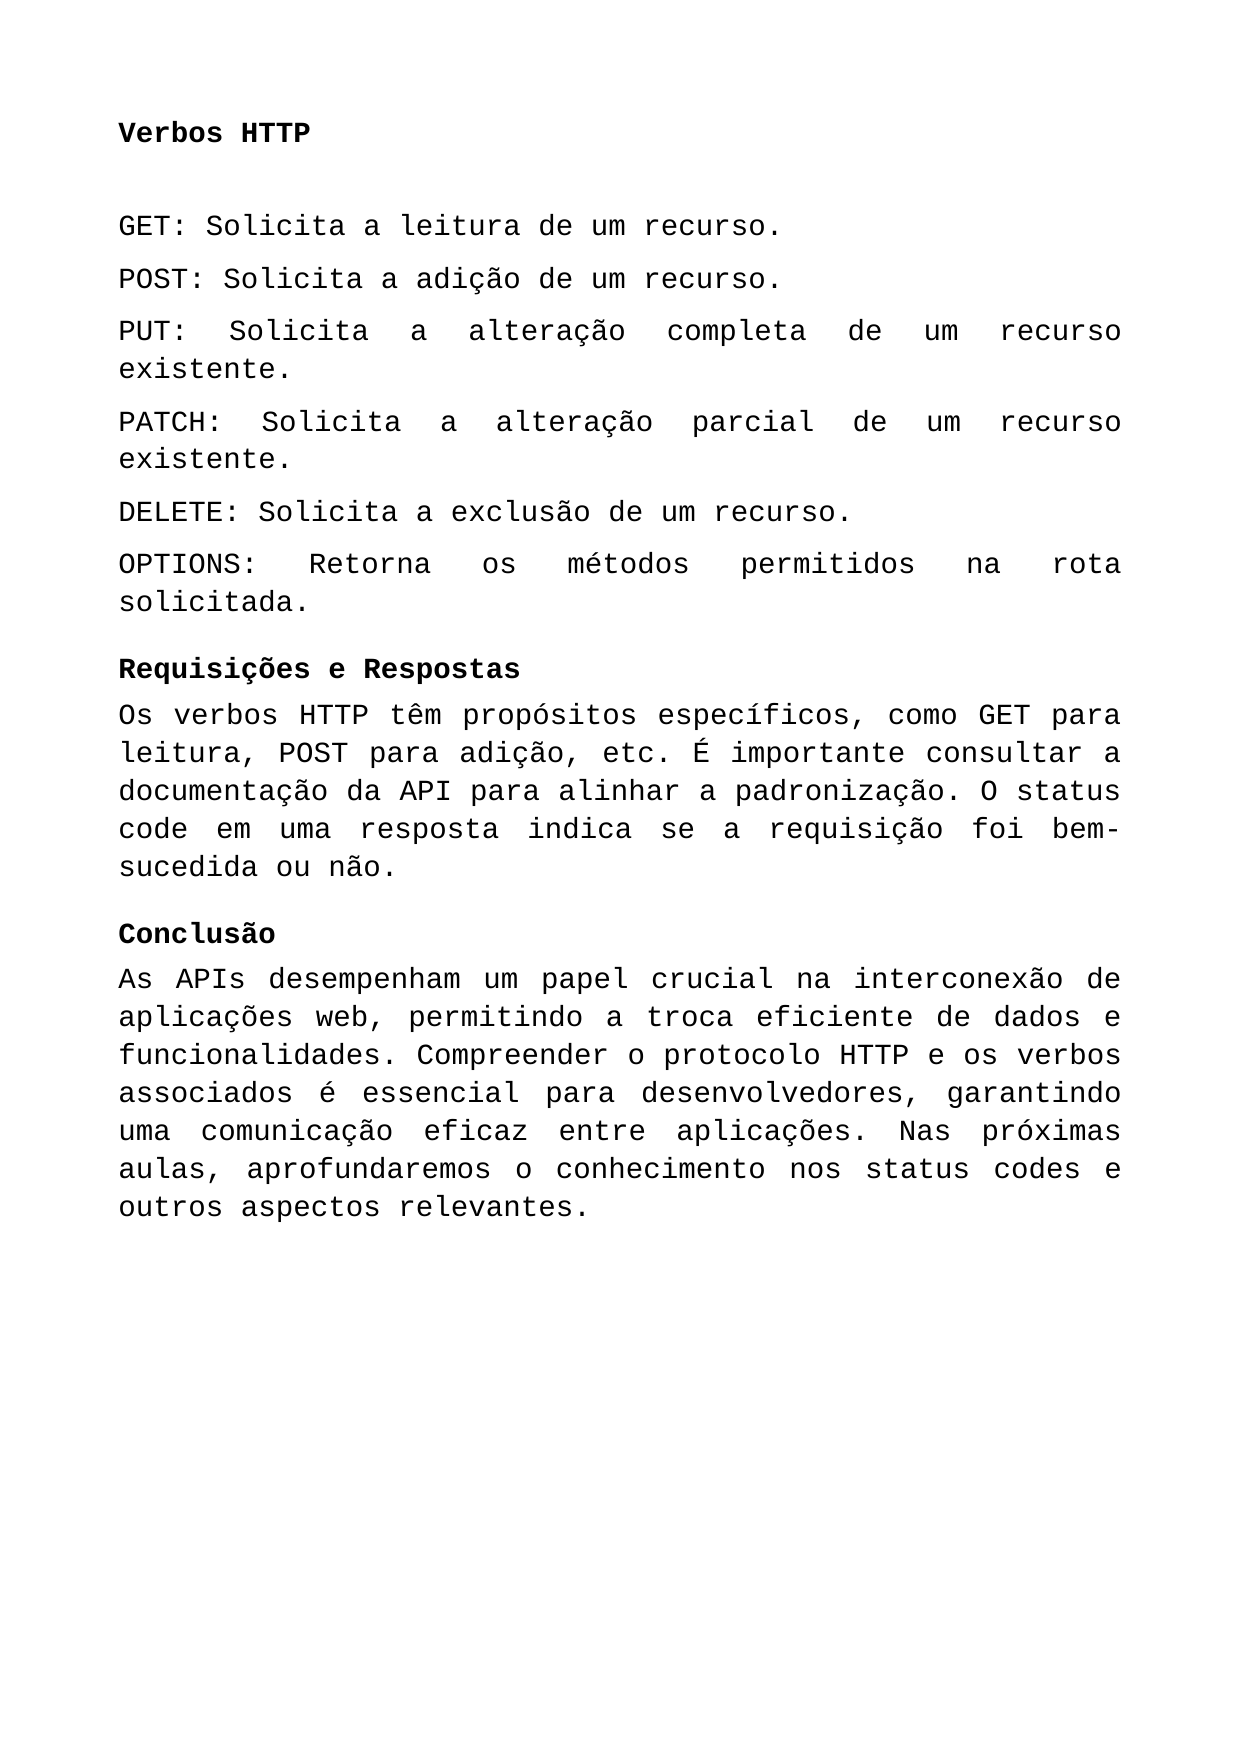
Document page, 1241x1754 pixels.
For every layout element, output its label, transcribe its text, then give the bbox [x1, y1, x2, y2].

text Os verbos HTTP têm propósitos específicos, como GET para leitura, POST para adição, etc. É importante consultar a documentação da API para alinhar a padronização. O status code em uma resposta indica se a requisição foi bem-sucedida ou não. [118, 700, 1122, 885]
text POST: Solicita a adição de um recurso. [118, 264, 1122, 297]
text DELETE: Solicita a exclusão de um recurso. [118, 497, 1122, 530]
subtitle Verbos HTTP [118, 118, 1122, 151]
subtitle Requisições e Respostas [118, 654, 1122, 688]
text GET: Solicita a leitura de um recurso. [118, 211, 1122, 244]
subtitle Conclusão [118, 919, 1122, 952]
text As APIs desempenham um papel crucial na interconexão de aplicações web, permitindo a troca eficiente de dados e funcionalidades. Compreender o protocolo HTTP e os verbos associados é essencial para desenvolvedores, garantindo uma comunicação eficaz entre aplicações. Nas próximas aulas, aprofundaremos o conhecimento nos status codes e outros aspectos relevantes. [118, 964, 1122, 1225]
text PATCH: Solicita a alteração parcial de um recurso existente. [118, 407, 1122, 478]
text PUT: Solicita a alteração completa de um recurso existente. [118, 316, 1122, 387]
text OPTIONS: Retorna os métodos permitidos na rota solicitada. [118, 549, 1122, 621]
